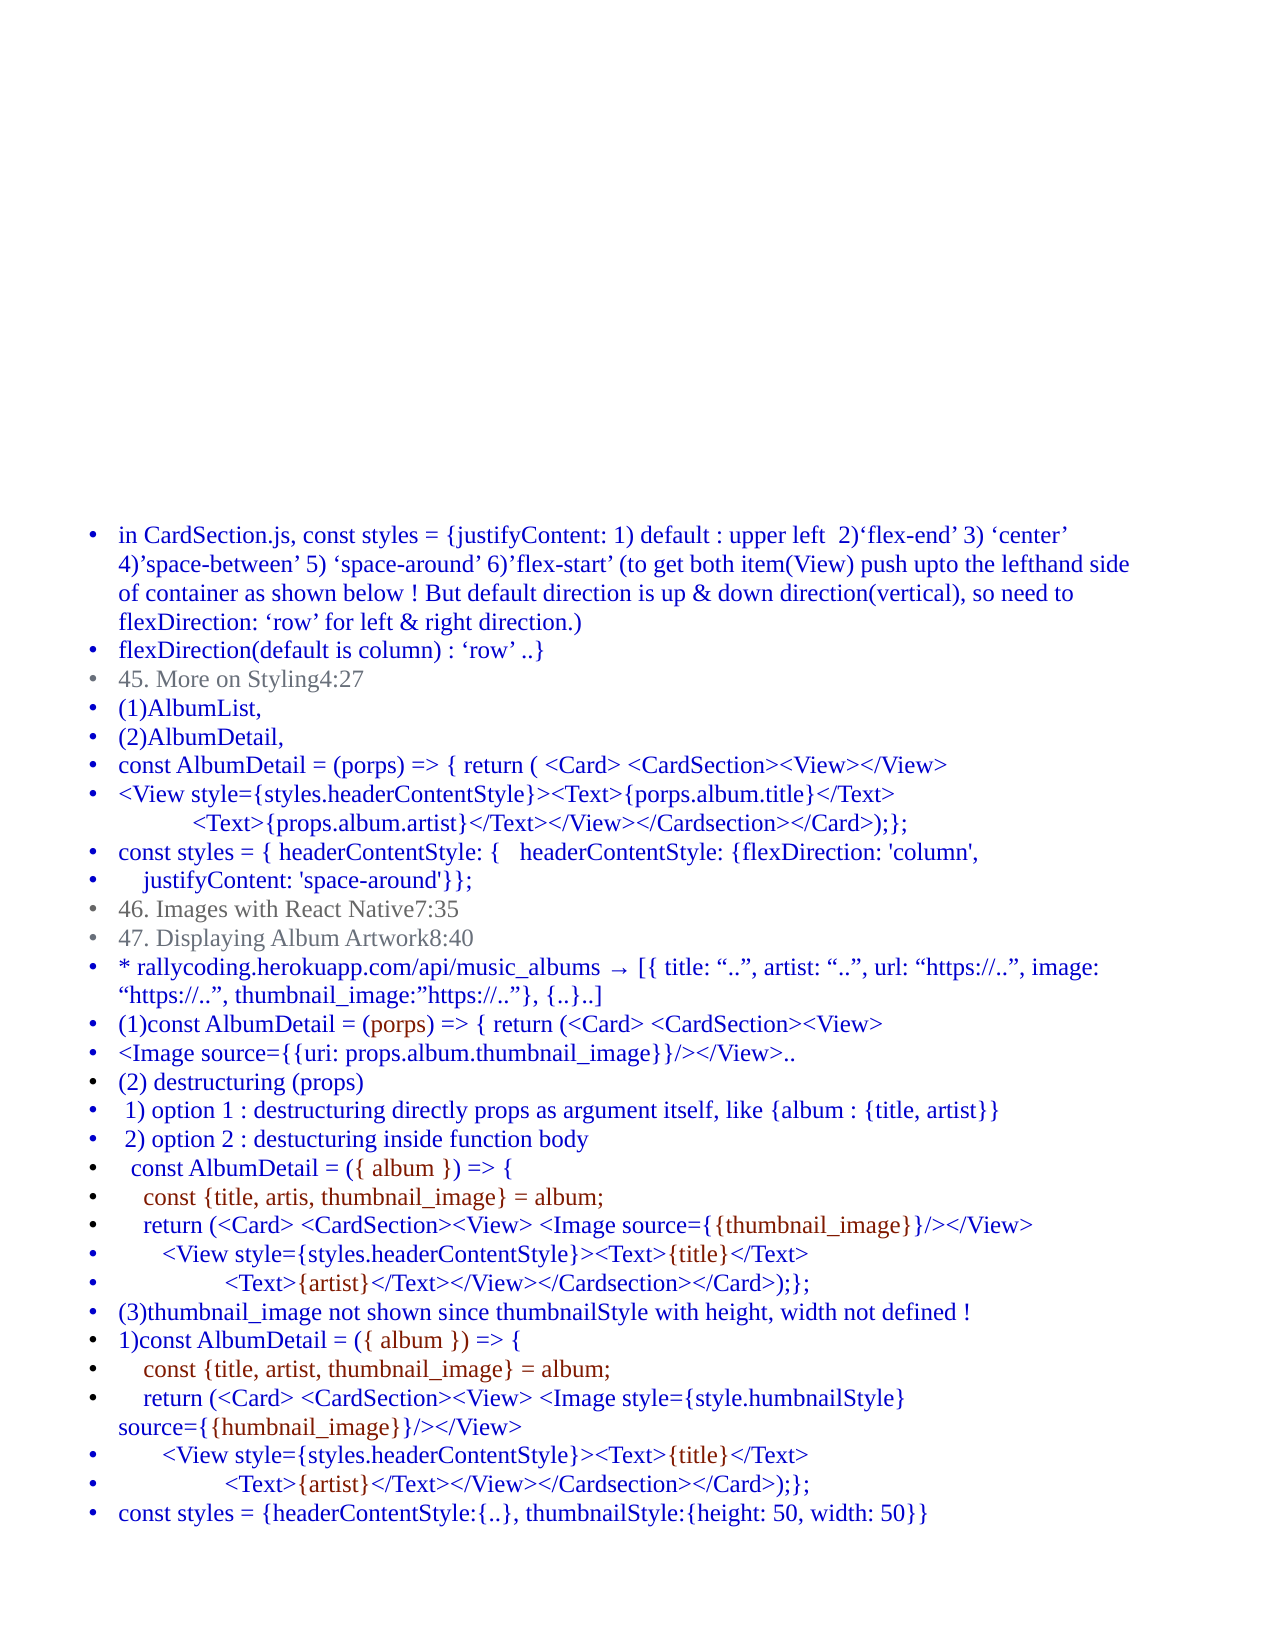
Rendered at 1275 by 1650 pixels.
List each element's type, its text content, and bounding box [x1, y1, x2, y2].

list const {title, artis, thumbnail_image} = album; [118, 1182, 1157, 1211]
list <Text>{artist}</Text></View></Cardsection></Card>);}; [118, 1268, 1157, 1297]
list const styles = {headerContentStyle:{..}, thumbnailStyle:{height: 50, width: 50}} [118, 1498, 1157, 1527]
list 2) option 2 : destucturing inside function body [118, 1124, 1157, 1153]
list flexDirection(default is column) : ‘row’ ..} [118, 636, 1157, 664]
list return (<Card> <CardSection><View> <Image style={style.humbnailStyle} source={{humbnail_image}}/></View> [118, 1383, 1157, 1441]
list <Text>{artist}</Text></View></Cardsection></Card>);}; [118, 1469, 1157, 1498]
list (3)thumbnail_image not shown since thumbnailStyle with height, width not defined ! [118, 1297, 1157, 1326]
list (1)const AlbumDetail = (porps) => { return (<Card> <CardSection><View> [118, 1009, 1157, 1038]
list const styles = { headerContentStyle: { headerContentStyle: {flexDirection: 'column', [118, 837, 1157, 866]
list in CardSection.js, const styles = {justifyContent: 1) default : upper left 2)‘flex-end’ 3) ‘center’ 4)’space-between’ 5) ‘space-around’ 6)’flex-start’ (to get both item(View) push upto the lefthand side of container as shown below ! But default direction is up & down direction(vertical), so need to flexDirection: ‘row’ for left & right direction.) [118, 521, 1157, 636]
list 46. Images with React Native7:35 [118, 894, 1157, 923]
list 45. More on Styling4:27 [118, 664, 1157, 693]
list 1) option 1 : destructuring directly props as argument itself, like {album : {title, artist}} [118, 1096, 1157, 1124]
list const {title, artist, thumbnail_image} = album; [118, 1354, 1157, 1383]
list justifyContent: 'space-around'}}; [118, 866, 1157, 894]
list <View style={styles.headerContentStyle}><Text>{title}</Text> [118, 1239, 1157, 1268]
list const AlbumDetail = (porps) => { return ( <Card> <CardSection><View></View> [118, 751, 1157, 779]
list (1)AlbumList, [118, 693, 1157, 722]
list <View style={styles.headerContentStyle}><Text>{title}</Text> [118, 1441, 1157, 1469]
list (2)AlbumDetail, [118, 722, 1157, 751]
list return (<Card> <CardSection><View> <Image source={{thumbnail_image}}/></View> [118, 1211, 1157, 1239]
list <View style={styles.headerContentStyle}><Text>{porps.album.title}</Text> <Text>{props.album.artist}</Text></View></Cardsection></Card>);}; [118, 779, 1157, 837]
list <Image source={{uri: props.album.thumbnail_image}}/></View>.. [118, 1038, 1157, 1067]
list 1)const AlbumDetail = ({ album }) => { [118, 1326, 1157, 1354]
list * rallycoding.herokuapp.com/api/music_albums → [{ title: “..”, artist: “..”, url: “https://..”, image: “https://..”, thumbnail_image:”https://..”}, {..}..] [118, 952, 1157, 1009]
list (2) destructuring (props) [118, 1067, 1157, 1096]
list 47. Displaying Album Artwork8:40 [118, 923, 1157, 952]
list const AlbumDetail = ({ album }) => { [118, 1153, 1157, 1182]
